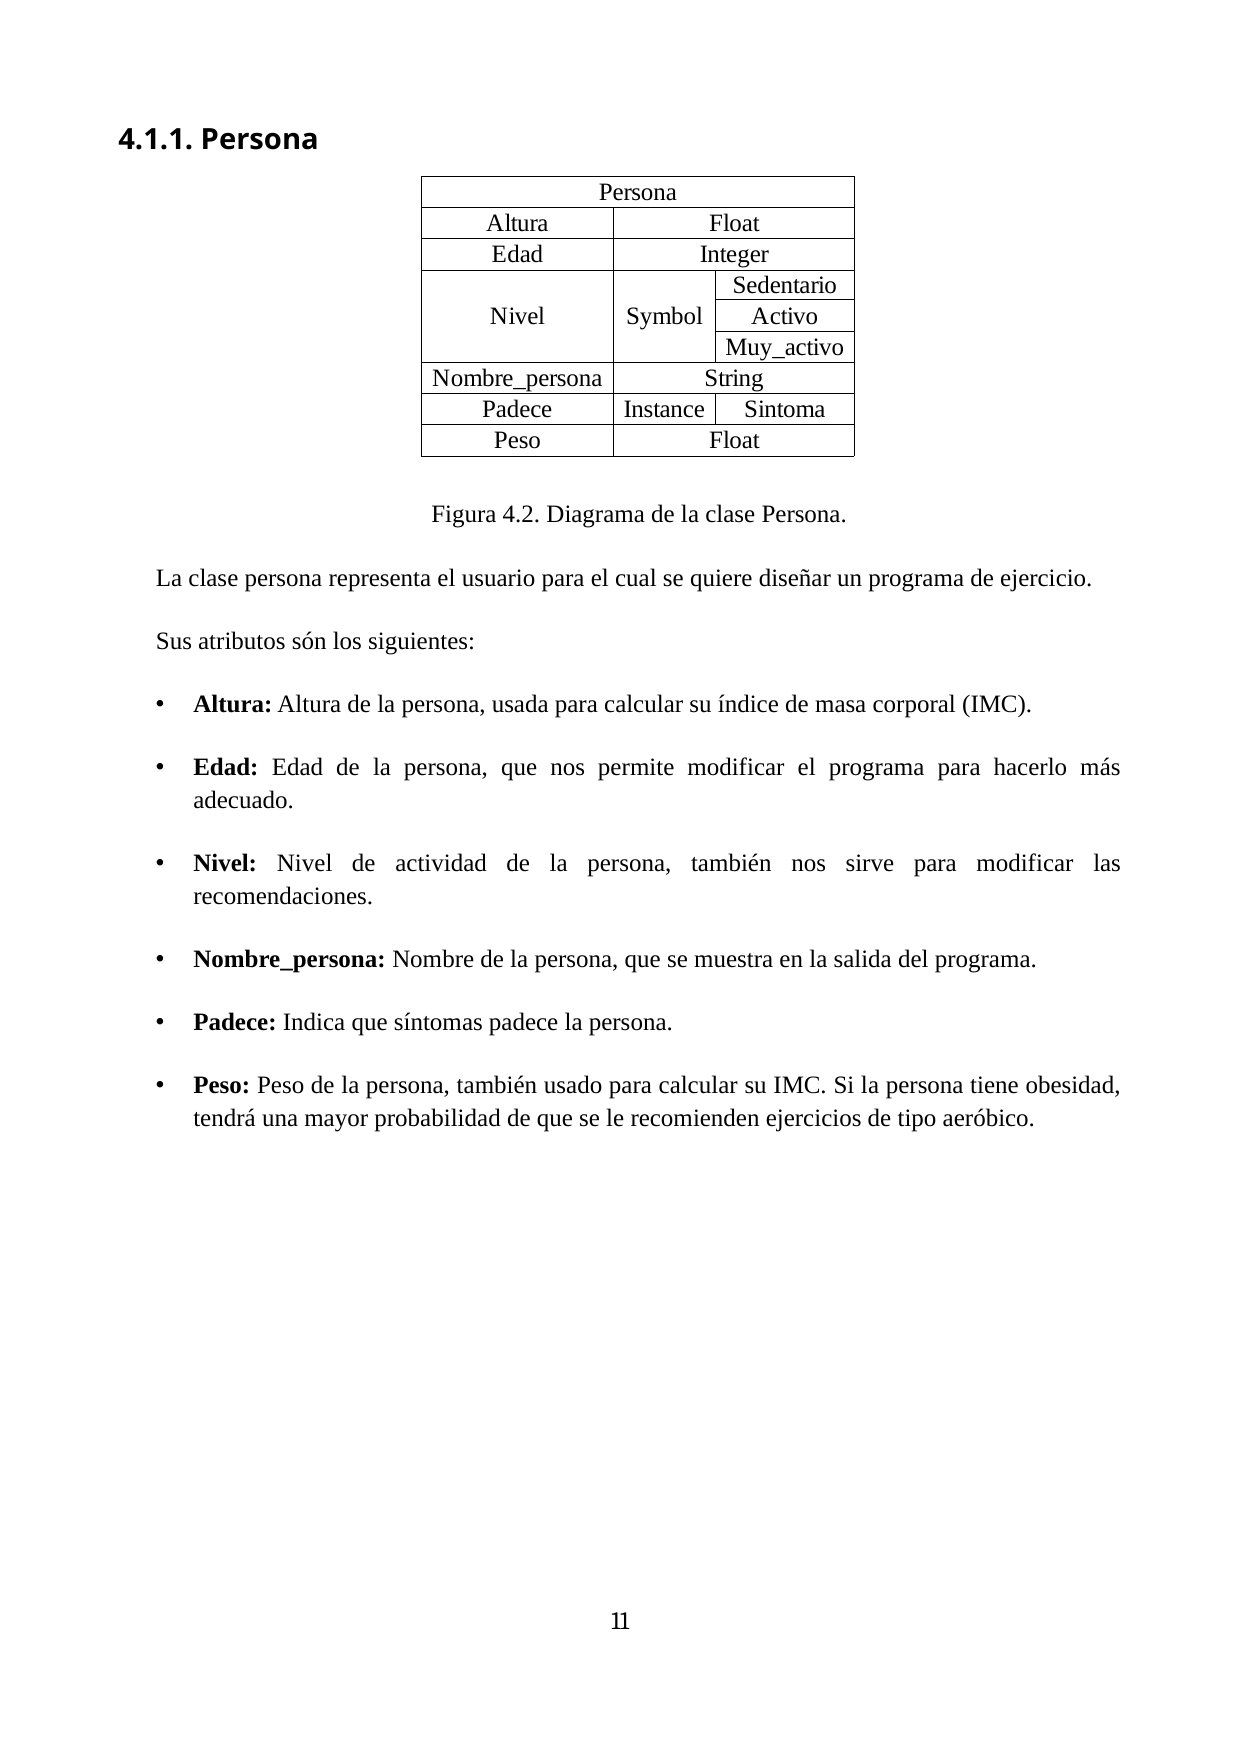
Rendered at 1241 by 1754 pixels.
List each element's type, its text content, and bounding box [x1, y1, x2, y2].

table_header [118, 170, 1122, 493]
list Peso: Peso de la persona, también usado para calcular su IMC. Si la persona tiene obesidad, tendrá una mayor probabilidad de que se le recomienden ejercicios de tipo aeróbico. [156, 1070, 1122, 1132]
table_cell Figura 4.2. Diagrama de la clase Persona. [118, 493, 1122, 563]
list Edad: Edad de la persona, que nos permite modificar el programa para hacerlo más adecuado. [156, 752, 1122, 814]
subtitle 4.1.1. Persona [118, 118, 1122, 158]
text Sus atributos són los siguientes: [118, 626, 1122, 655]
list Padece: Indica que síntomas padece la persona. [156, 1007, 1122, 1036]
text La clase persona representa el usuario para el cual se quiere diseñar un programa de ejercicio. [118, 563, 1122, 592]
list Nombre_persona: Nombre de la persona, que se muestra en la salida del programa. [156, 944, 1122, 973]
list Altura: Altura de la persona, usada para calcular su índice de masa corporal (IMC). [156, 689, 1122, 718]
list Nivel: Nivel de actividad de la persona, también nos sirve para modificar las recomendaciones. [156, 848, 1122, 910]
